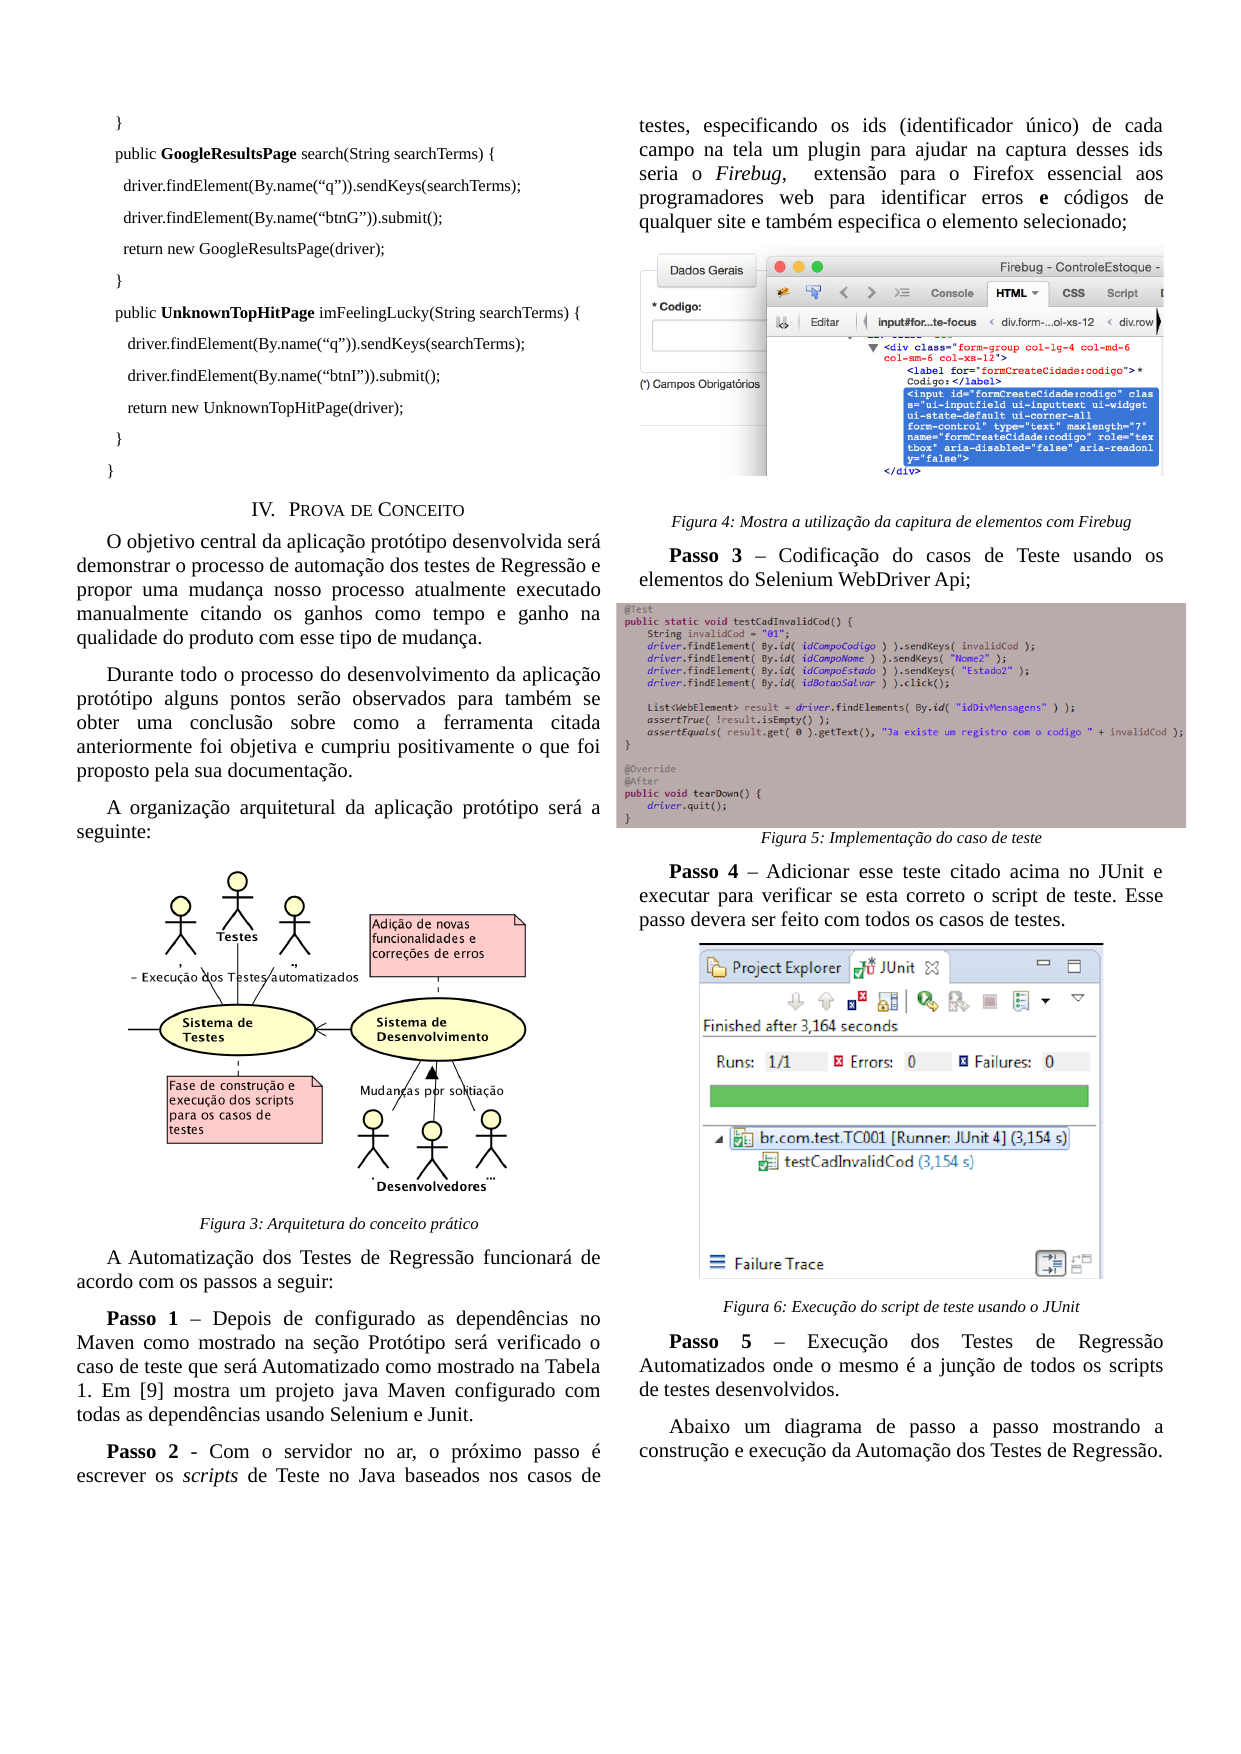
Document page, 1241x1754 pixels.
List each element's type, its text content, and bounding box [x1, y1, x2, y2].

text driver.findElement(By.name(“btnG”)).submit(); [76, 207, 601, 227]
text A Automatização dos Testes de Regressão funcionará de acordo com os passos a seguir: [76, 1245, 601, 1293]
text driver.findElement(By.name(“btnI”)).submit(); [76, 366, 601, 385]
picture [616, 603, 1187, 828]
picture [699, 943, 1104, 1279]
text Figura 5: Implementação do caso de teste [639, 828, 1164, 847]
text Passo 5 – Execução dos Testes de Regressão Automatizados onde o mesmo é a junção de todos os scripts de testes desenvolvidos. [639, 1329, 1164, 1401]
text A organização arquitetural da aplicação protótipo será a seguinte: [76, 795, 601, 843]
text driver.findElement(By.name(“q”)).sendKeys(searchTerms); [76, 334, 601, 353]
text return new UnknownTopHitPage(driver); [76, 397, 601, 417]
text O objetivo central da aplicação protótipo desenvolvida será demonstrar o processo de automação dos testes de Regressão e propor uma mudança nosso processo atualmente executado manualmente citando os ganhos como tempo e ganho na qualidade do produto com esse tipo de mudança. [76, 529, 601, 649]
text public GoogleResultsPage search(String searchTerms) { [76, 144, 601, 163]
text public UnknownTopHitPage imFeelingLucky(String searchTerms) { [76, 302, 601, 322]
text } [76, 461, 601, 480]
picture [638, 245, 1164, 476]
text Figura 6: Execução do script de teste usando o JUnit [639, 1297, 1164, 1316]
text Passo 1 – Depois de configurado as dependências no Maven como mostrado na seção Protótipo será verificado o caso de teste que será Automatizado como mostrado na Tabela 1. Em [9] mostra um projeto java Maven configurado com todas as dependências usando Selenium e Junit. [76, 1306, 601, 1426]
text return new GoogleResultsPage(driver); [76, 239, 601, 258]
subtitle Prova de Conceito [114, 497, 601, 521]
text } [76, 271, 601, 290]
text Passo 2 - Com o servidor no ar, o próximo passo é escrever os scripts de Teste no Java baseados nos casos de [76, 1438, 601, 1487]
text driver.findElement(By.name(“q”)).sendKeys(searchTerms); [76, 176, 601, 195]
text Figura 3: Arquitetura do conceito prático [76, 1213, 601, 1233]
text Durante todo o processo do desenvolvimento da aplicação protótipo alguns pontos serão observados para também se obter uma conclusão sobre como a ferramenta citada anteriormente foi objetiva e cumpriu positivamente o que foi proposto pela sua documentação. [76, 662, 601, 782]
text Figura 4: Mostra a utilização da capitura de elementos com Firebug [639, 512, 1164, 531]
text } [76, 429, 601, 448]
text Abaixo um diagrama de passo a passo mostrando a construção e execução da Automação dos Testes de Regressão. [639, 1413, 1164, 1462]
text testes, especificando os ids (identificador único) de cada campo na tela um plugin para ajudar na captura desses ids seria o Firebug, extensão para o Firefox essencial aos programadores web para identificar erros e códigos de qualquer site e também especifica o elemento selecionado; [639, 112, 1164, 233]
text Passo 4 – Adicionar esse teste citado acima no JUnit e executar para verificar se esta correto o script de teste. Esse passo devera ser feito com todos os casos de testes. [639, 859, 1164, 931]
picture [128, 855, 550, 1204]
text } [76, 112, 601, 132]
text Passo 3 – Codificação do casos de Teste usando os elementos do Selenium WebDriver Api; [639, 543, 1164, 591]
